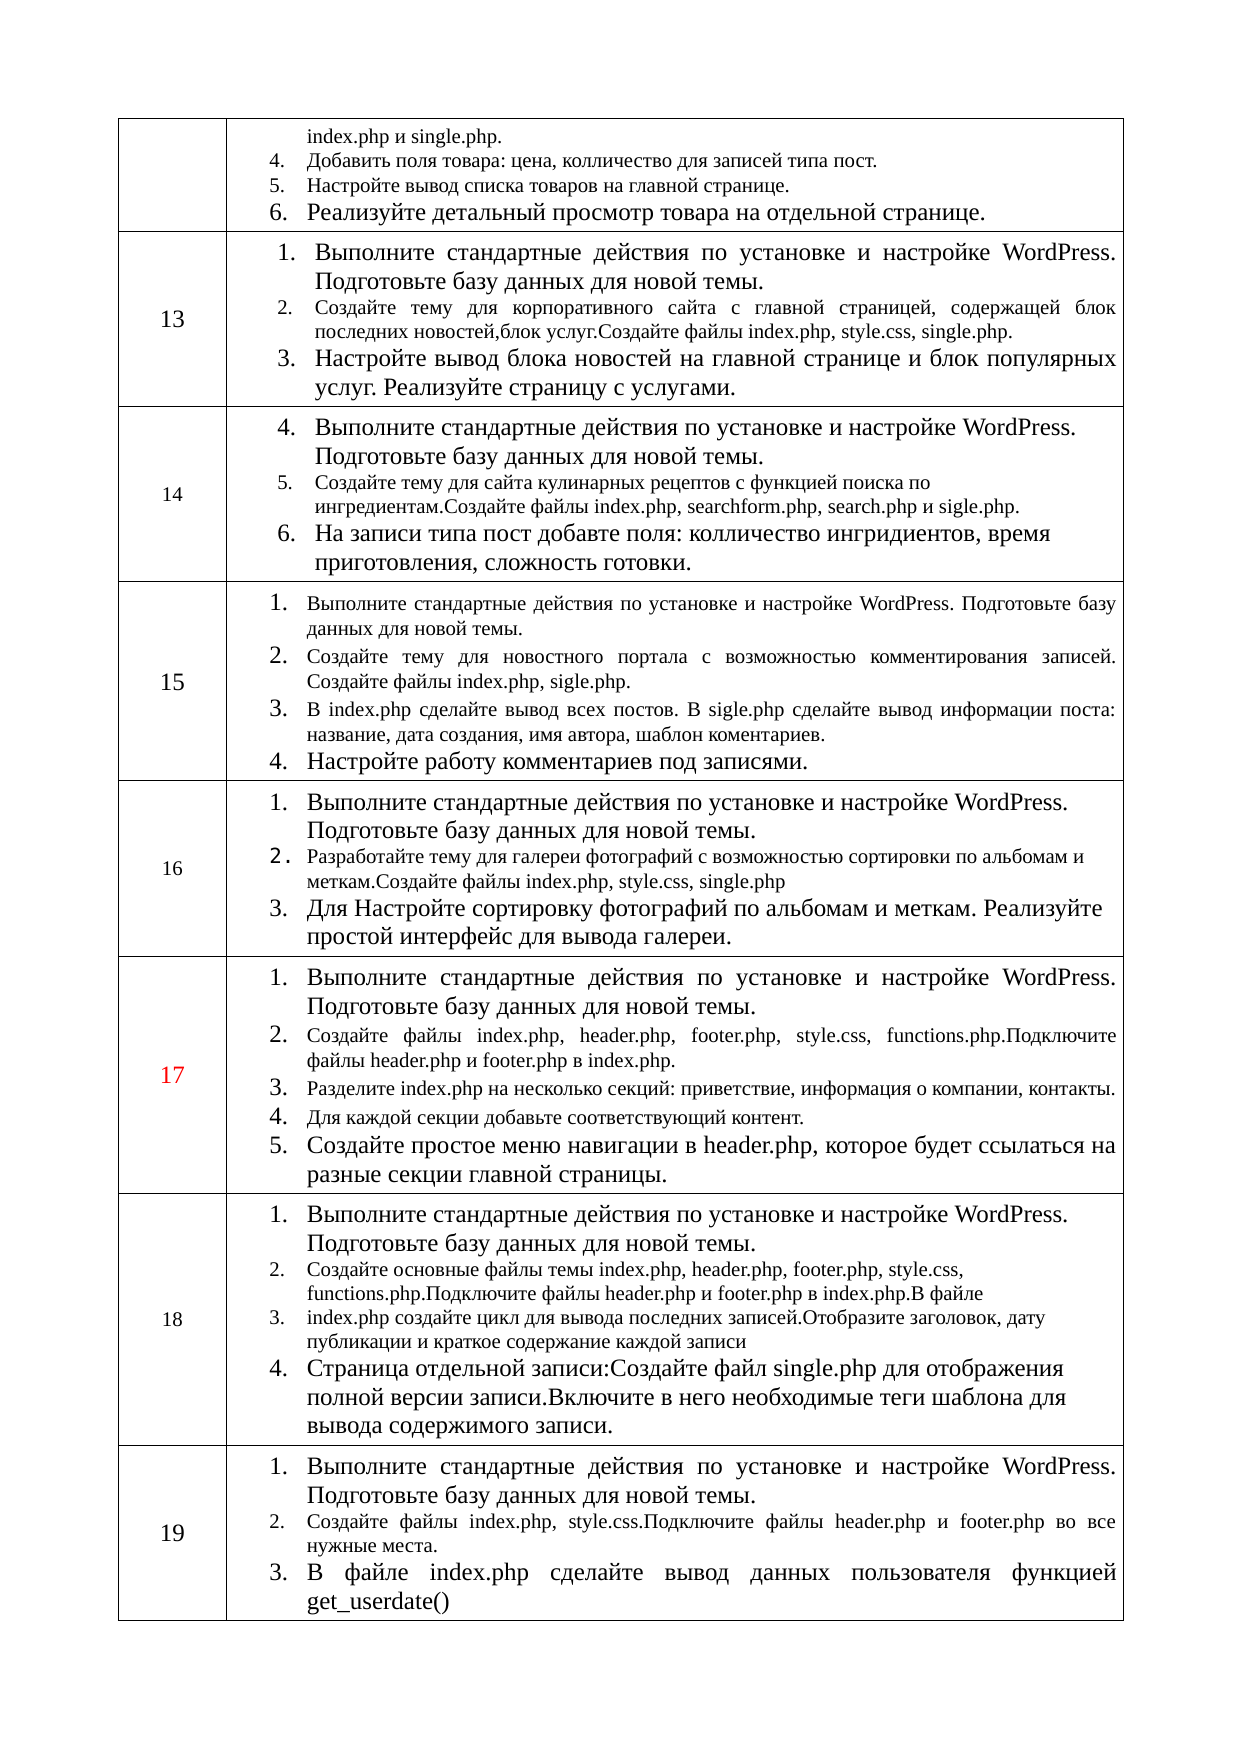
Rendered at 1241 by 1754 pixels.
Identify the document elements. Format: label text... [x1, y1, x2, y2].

table_cell Выполните стандартные действия по установке и настройке WordPress. Подготовьте базу данных для новой темы. Создайте тему для сайта кулинарных рецептов с функцией поиска по ингредиентам.Создайте файлы index.php, searchform.php, search.php и sigle.php. На записи типа пост добавте поля: колличество ингридиентов, время приготовления, сложность готовки. [227, 407, 1123, 581]
table_cell Выполните стандартные действия по установке и настройке WordPress. Подготовьте базу данных для новой темы. Разработайте тему для интернет-магазина с простой витриной товаров. Витрина должна содержать список товаров с кратким описанием и ценой.Создайте файлы index.php и single.php. Добавить поля товара: цена, колличество для записей типа пост. Настройте вывод списка товаров на главной странице. Реализуйте детальный просмотр товара на отдельной странице. [227, 119, 1123, 231]
table_cell 14 [119, 407, 226, 581]
table_cell [119, 119, 226, 231]
table_cell 13 [119, 232, 226, 406]
table_cell Выполните стандартные действия по установке и настройке WordPress. Подготовьте базу данных для новой темы. Создайте тему для новостного портала с возможностью комментирования записей. Создайте файлы index.php, sigle.php. В index.php сделайте вывод всех постов. В sigle.php сделайте вывод информации поста: название, дата создания, имя автора, шаблон коментариев. Настройте работу комментариев под записями. [227, 582, 1123, 780]
table_cell 15 [119, 582, 226, 780]
table_cell Выполните стандартные действия по установке и настройке WordPress. Подготовьте базу данных для новой темы. Создайте файлы index.php, header.php, footer.php, style.css, functions.php.Подключите файлы header.php и footer.php в index.php. Разделите index.php на несколько секций: приветствие, информация о компании, контакты. Для каждой секции добавьте соответствующий контент. Создайте простое меню навигации в header.php, которое будет ссылаться на разные секции главной страницы. [227, 957, 1123, 1193]
table_cell 18 [119, 1194, 226, 1445]
table_cell 19 [119, 1446, 226, 1620]
table_cell Выполните стандартные действия по установке и настройке WordPress. Подготовьте базу данных для новой темы. Создайте основные файлы темы index.php, header.php, footer.php, style.css, functions.php.Подключите файлы header.php и footer.php в index.php.В файле index.php создайте цикл для вывода последних записей.Отобразите заголовок, дату публикации и краткое содержание каждой записи Страница отдельной записи:Создайте файл single.php для отображения полной версии записи.Включите в него необходимые теги шаблона для вывода содержимого записи. [227, 1194, 1123, 1445]
table_cell 17 [119, 957, 226, 1193]
table_cell Выполните стандартные действия по установке и настройке WordPress. Подготовьте базу данных для новой темы. Создайте тему для корпоративного сайта с главной страницей, содержащей блок последних новостей,блок услуг.Создайте файлы index.php, style.css, single.php. Настройте вывод блока новостей на главной странице и блок популярных услуг. Реализуйте страницу с услугами. [227, 232, 1123, 406]
table_cell Выполните стандартные действия по установке и настройке WordPress. Подготовьте базу данных для новой темы. Создайте файлы index.php, style.css.Подключите файлы header.php и footer.php во все нужные места. В файле index.php сделайте вывод данных пользователя функцией get_userdate() [227, 1446, 1123, 1620]
table_cell 16 [119, 781, 226, 956]
table_cell Выполните стандартные действия по установке и настройке WordPress. Подготовьте базу данных для новой темы. Разработайте тему для галереи фотографий с возможностью сортировки по альбомам и меткам.Создайте файлы index.php, style.css, single.php Для Настройте сортировку фотографий по альбомам и меткам. Реализуйте простой интерфейс для вывода галереи. [227, 781, 1123, 956]
